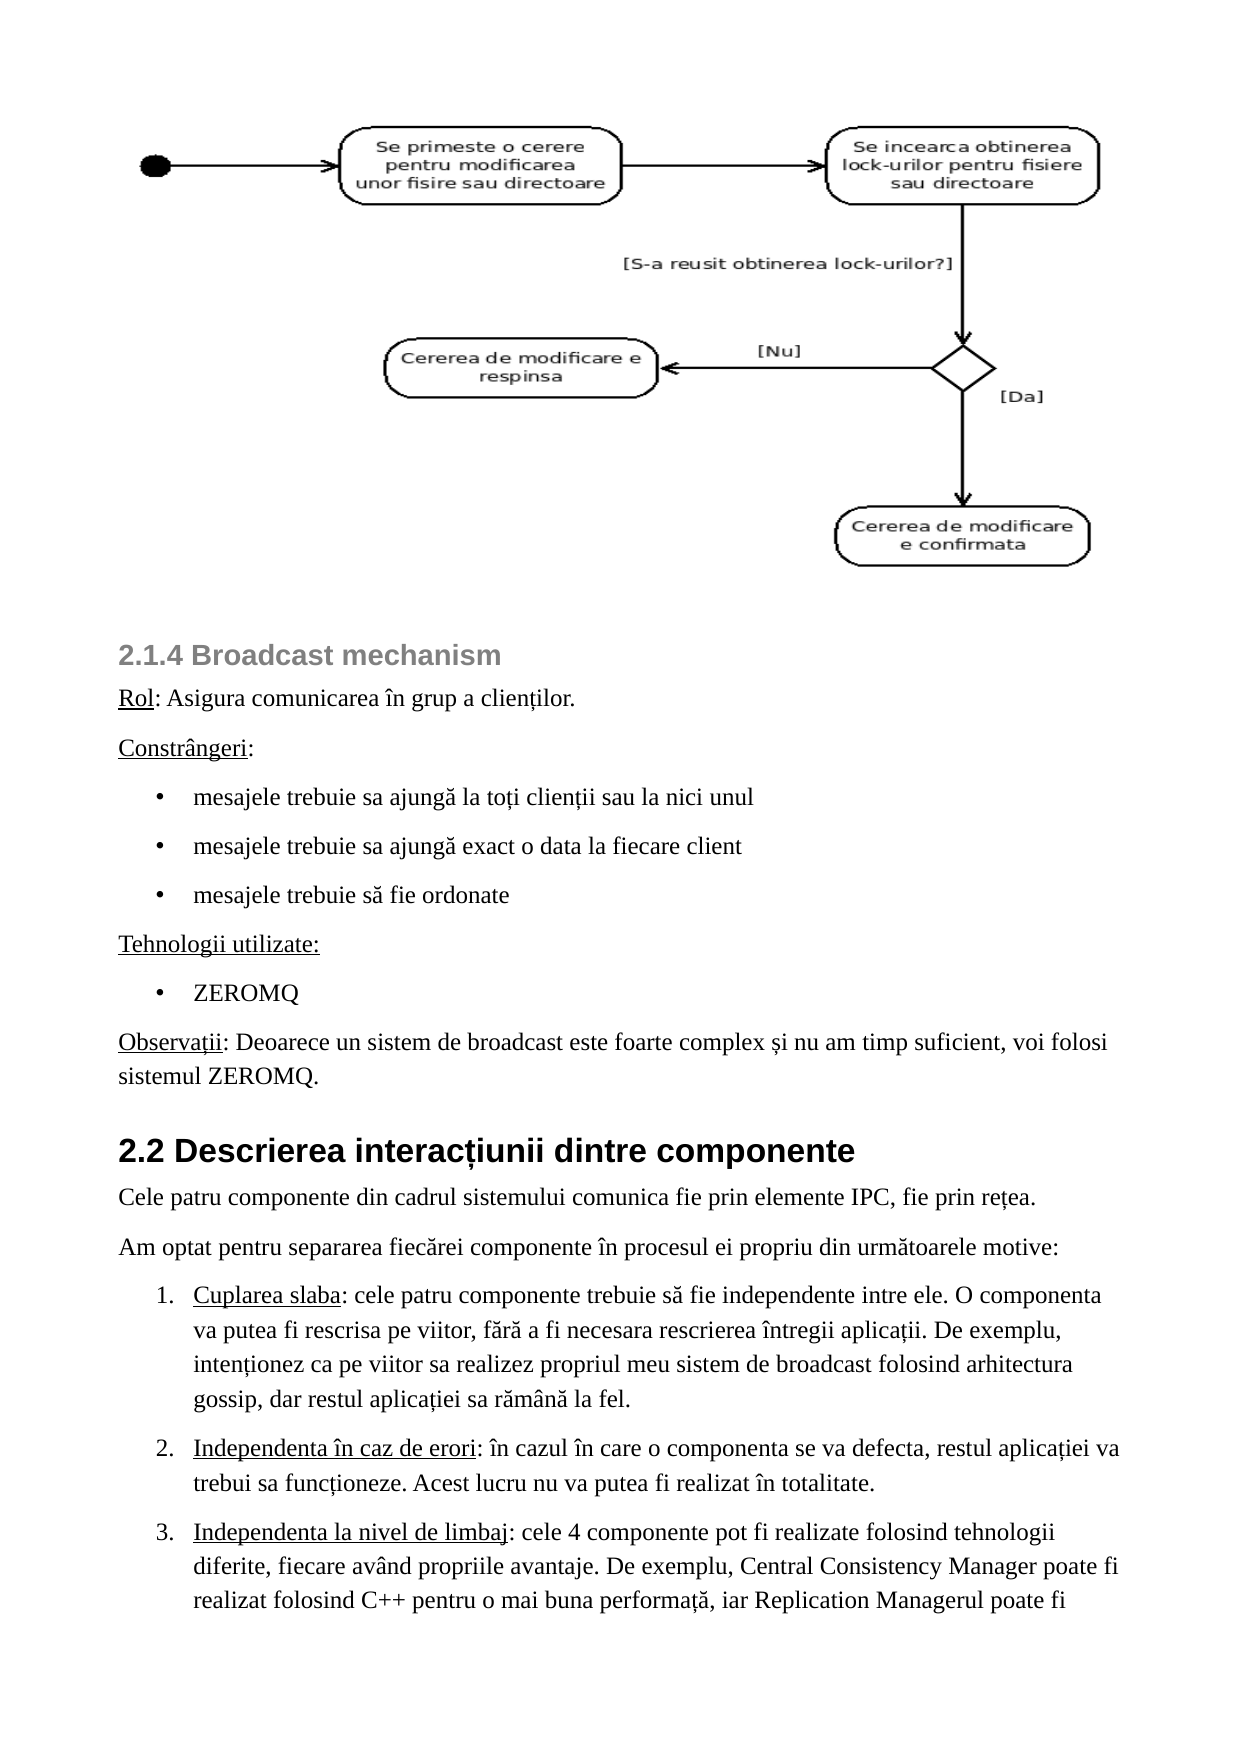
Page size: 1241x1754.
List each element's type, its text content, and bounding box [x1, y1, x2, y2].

list mesajele trebuie sa ajungă exact o data la fiecare client [156, 831, 1122, 859]
list Cuplarea slaba: cele patru componente trebuie să fie independente intre ele. O componenta va putea fi rescrisa pe viitor, fără a fi necesara rescrierea întregii aplicații. De exemplu, intenționez ca pe viitor sa realizez propriul meu sistem de broadcast folosind arhitectura gossip, dar restul aplicației sa rămână la fel. [156, 1281, 1122, 1413]
text Tehnologii utilizate: [118, 929, 1122, 958]
list Independenta în caz de erori: în cazul în care o componenta se va defecta, restul aplicației va trebui sa funcționeze. Acest lucru nu va putea fi realizat în totalitate. [156, 1433, 1122, 1496]
text Rol: Asigura comunicarea în grup a clienților. [118, 683, 1122, 712]
list ZEROMQ [156, 978, 1122, 1007]
text Am optat pentru separarea fiecărei componente în procesul ei propriu din următoarele motive: [118, 1232, 1122, 1260]
text Constrângeri: [118, 733, 1122, 761]
list Independenta la nivel de limbaj: cele 4 componente pot fi realizate folosind tehnologii diferite, fiecare având propriile avantaje. De exemplu, Central Consistency Manager poate fi realizat folosind C++ pentru o mai buna performață, iar Replication Managerul poate fi [156, 1517, 1122, 1614]
text Cele patru componente din cadrul sistemului comunica fie prin elemente IPC, fie prin rețea. [118, 1182, 1122, 1211]
text Observații: Deoarece un sistem de broadcast este foarte complex și nu am timp suficient, voi folosi sistemul ZEROMQ. [118, 1027, 1122, 1090]
subtitle 2.2 Descrierea interacțiunii dintre componente [118, 1131, 1122, 1170]
list mesajele trebuie să fie ordonate [156, 880, 1122, 908]
subtitle 2.1.4 Broadcast mechanism [118, 637, 1122, 671]
list mesajele trebuie sa ajungă la toți clienții sau la nici unul [156, 782, 1122, 810]
picture [138, 118, 1102, 569]
